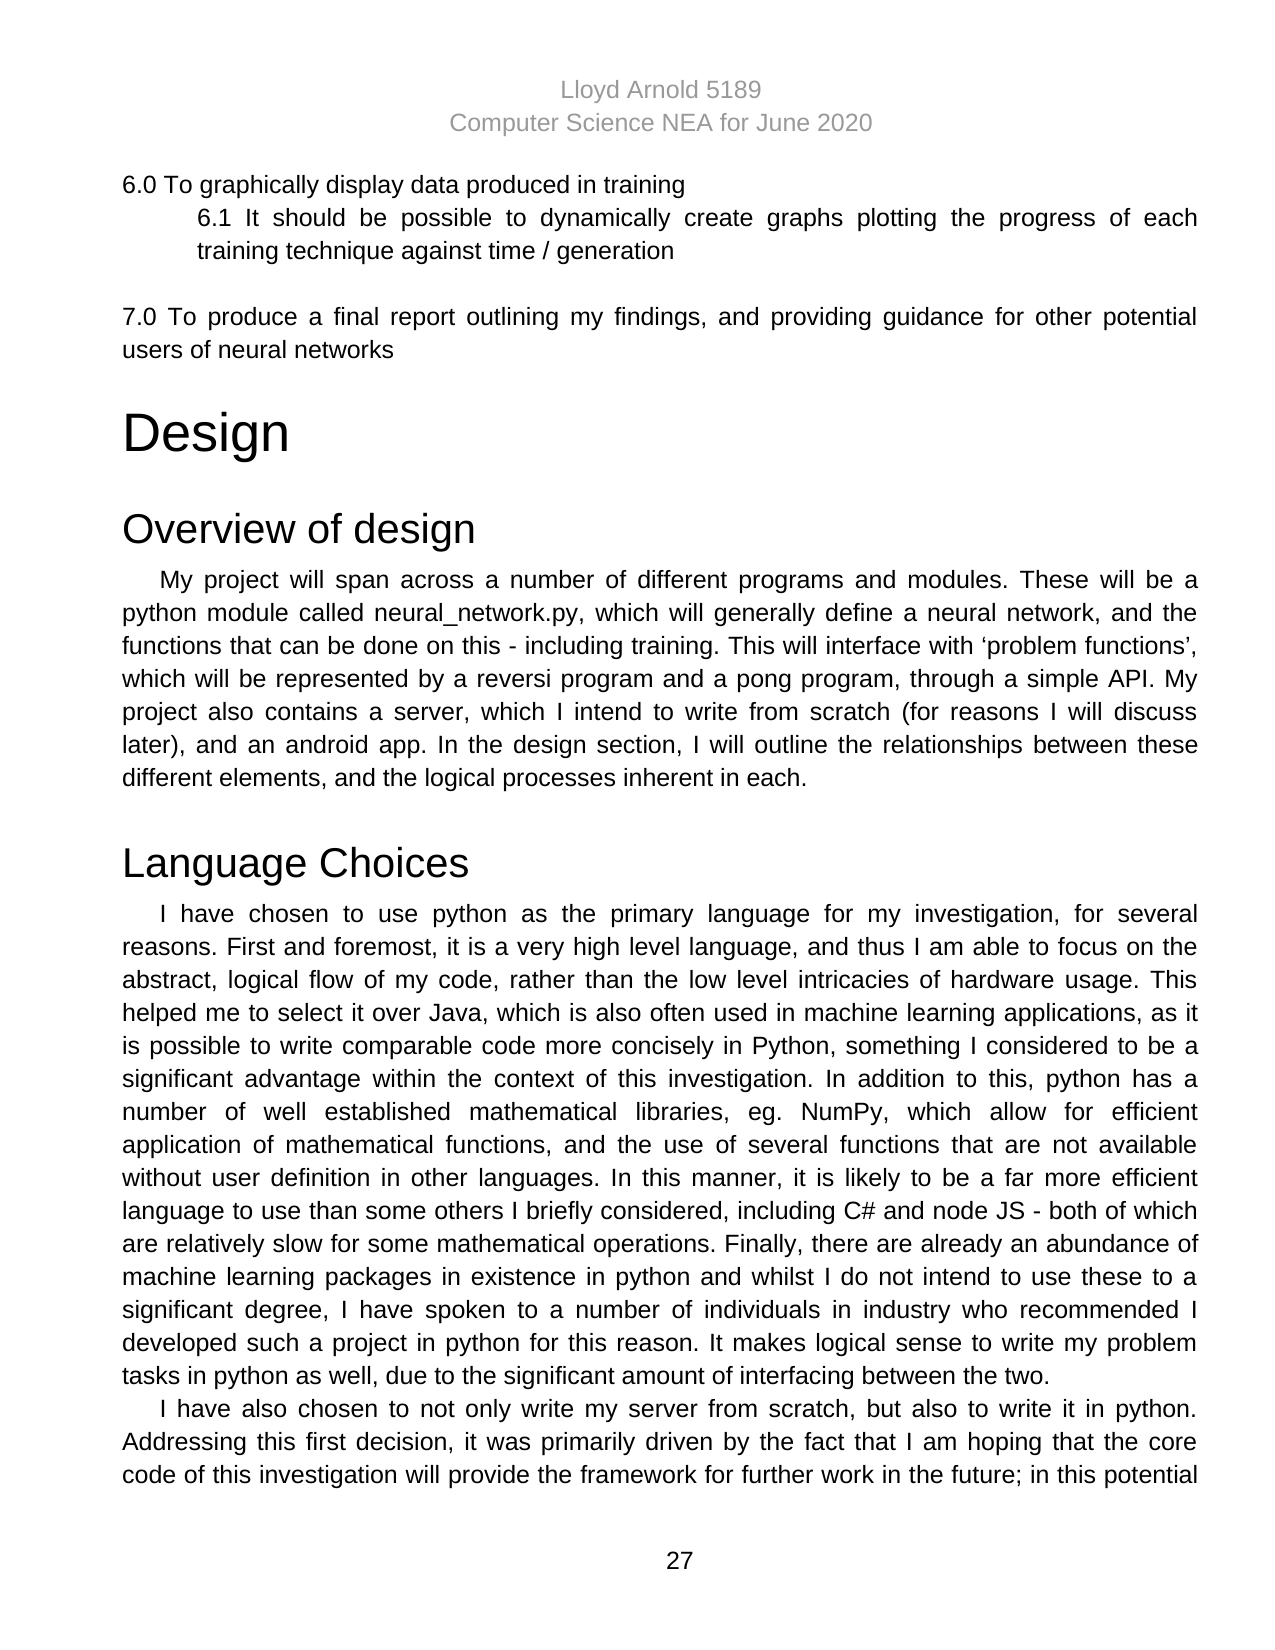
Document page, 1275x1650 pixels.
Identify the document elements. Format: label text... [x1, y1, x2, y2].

text 6.1 It should be possible to dynamically create graphs plotting the progress of each training technique against time / generation [197, 203, 1200, 264]
title Design [122, 401, 1200, 463]
text My project will span across a number of different programs and modules. These will be a python module called neural_network.py, which will generally define a neural network, and the functions that can be done on this - including training. This will interface with ‘problem functions’, which will be represented by a reversi program and a pong program, through a simple API. My project also contains a server, which I intend to write from scratch (for reasons I will discuss later), and an android app. In the design section, I will outline the relationships between these different elements, and the logical processes inherent in each. [122, 565, 1200, 792]
text I have also chosen to not only write my server from scratch, but also to write it in python. Addressing this first decision, it was primarily driven by the fact that I am hoping that the core code of this investigation will provide the framework for further work in the future; in this potential [122, 1394, 1200, 1489]
subtitle Language Choices [122, 838, 1200, 886]
subtitle Overview of design [122, 505, 1200, 553]
text 7.0 To produce a final report outlining my findings, and providing guidance for other potential users of neural networks [122, 302, 1200, 364]
text 6.0 To graphically display data produced in training [122, 170, 1200, 198]
text I have chosen to use python as the primary language for my investigation, for several reasons. First and foremost, it is a very high level language, and thus I am able to focus on the abstract, logical flow of my code, rather than the low level intricacies of hardware usage. This helped me to select it over Java, which is also often used in machine learning applications, as it is possible to write comparable code more concisely in Python, something I considered to be a significant advantage within the context of this investigation. In addition to this, python has a number of well established mathematical libraries, eg. NumPy, which allow for efficient application of mathematical functions, and the use of several functions that are not available without user definition in other languages. In this manner, it is likely to be a far more efficient language to use than some others I briefly considered, including C# and node JS - both of which are relatively slow for some mathematical operations. Finally, there are already an abundance of machine learning packages in existence in python and whilst I do not intend to use these to a significant degree, I have spoken to a number of individuals in industry who recommended I developed such a project in python for this reason. It makes logical sense to write my problem tasks in python as well, due to the significant amount of interfacing between the two. [122, 898, 1200, 1389]
